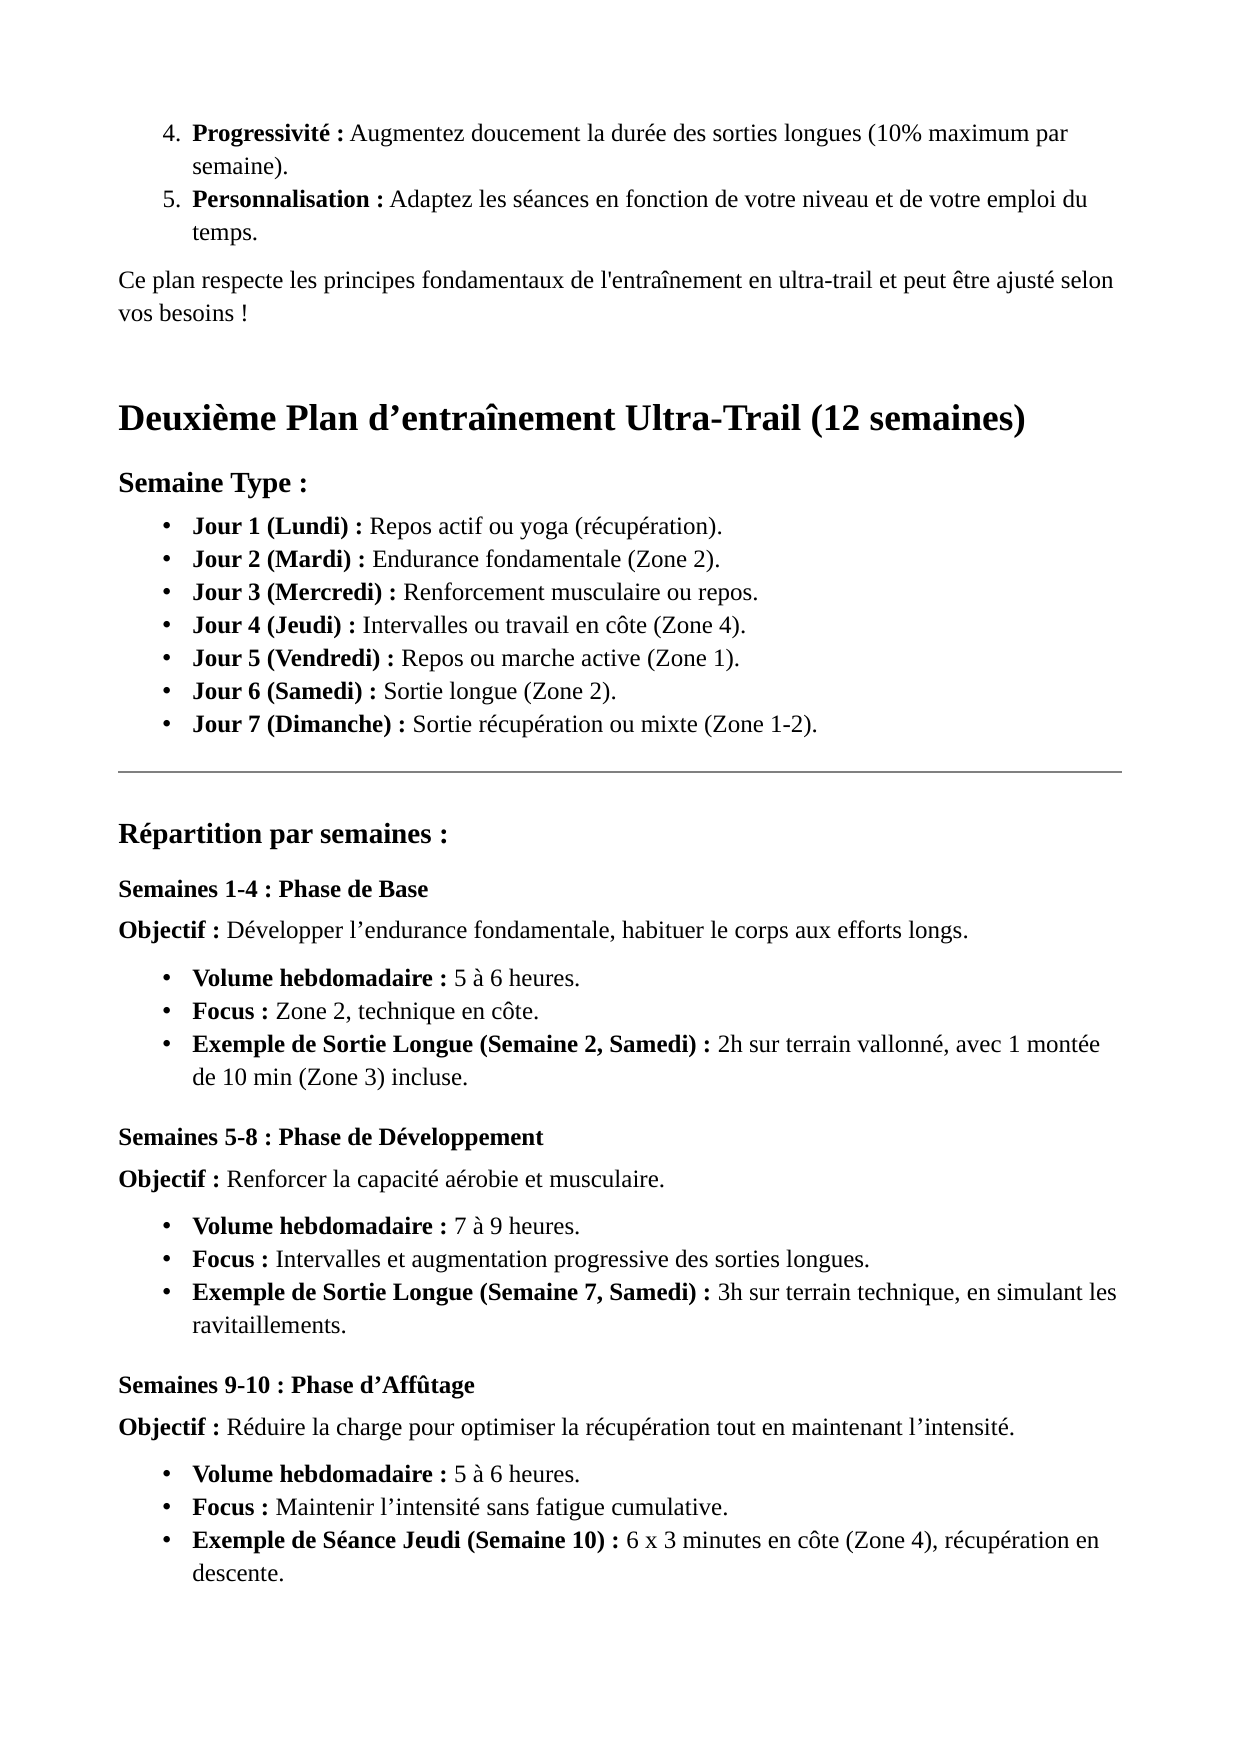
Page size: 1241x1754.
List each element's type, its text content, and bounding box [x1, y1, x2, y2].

list Focus : Maintenir l’intensité sans fatigue cumulative. [162, 1492, 1122, 1521]
list Jour 7 (Dimanche) : Sortie récupération ou mixte (Zone 1-2). [162, 709, 1122, 738]
subtitle Semaines 1-4 : Phase de Base [118, 874, 1122, 903]
list Volume hebdomadaire : 5 à 6 heures. [162, 1459, 1122, 1488]
list Jour 2 (Mardi) : Endurance fondamentale (Zone 2). [162, 544, 1122, 573]
list Focus : Intervalles et augmentation progressive des sorties longues. [162, 1244, 1122, 1273]
list Jour 5 (Vendredi) : Repos ou marche active (Zone 1). [162, 643, 1122, 672]
text Objectif : Réduire la charge pour optimiser la récupération tout en maintenant l’intensité. [118, 1412, 1122, 1440]
list Volume hebdomadaire : 5 à 6 heures. [162, 963, 1122, 992]
list Exemple de Sortie Longue (Semaine 7, Samedi) : 3h sur terrain technique, en simulant les ravitaillements. [162, 1277, 1122, 1339]
list Jour 6 (Samedi) : Sortie longue (Zone 2). [162, 676, 1122, 705]
list Exemple de Séance Jeudi (Semaine 10) : 6 x 3 minutes en côte (Zone 4), récupération en descente. [162, 1525, 1122, 1587]
list Personnalisation : Adaptez les séances en fonction de votre niveau et de votre emploi du temps. [162, 184, 1122, 246]
text Objectif : Renforcer la capacité aérobie et musculaire. [118, 1164, 1122, 1192]
list Progressivité : Augmentez doucement la durée des sorties longues (10% maximum par semaine). [162, 118, 1122, 180]
list Focus : Zone 2, technique en côte. [162, 996, 1122, 1025]
list Volume hebdomadaire : 7 à 9 heures. [162, 1211, 1122, 1240]
list Jour 1 (Lundi) : Repos actif ou yoga (récupération). [162, 511, 1122, 540]
text Objectif : Développer l’endurance fondamentale, habituer le corps aux efforts longs. [118, 916, 1122, 944]
list Jour 4 (Jeudi) : Intervalles ou travail en côte (Zone 4). [162, 610, 1122, 639]
subtitle Semaines 9-10 : Phase d’Affûtage [118, 1370, 1122, 1399]
text Ce plan respecte les principes fondamentaux de l'entraînement en ultra-trail et peut être ajusté selon vos besoins ! [118, 265, 1122, 327]
subtitle Deuxième Plan d’entraînement Ultra-Trail (12 semaines) [118, 395, 1122, 438]
subtitle Répartition par semaines : [118, 816, 1122, 849]
list Exemple de Sortie Longue (Semaine 2, Samedi) : 2h sur terrain vallonné, avec 1 montée de 10 min (Zone 3) incluse. [162, 1029, 1122, 1091]
subtitle Semaine Type : [118, 465, 1122, 499]
subtitle Semaines 5-8 : Phase de Développement [118, 1122, 1122, 1151]
list Jour 3 (Mercredi) : Renforcement musculaire ou repos. [162, 577, 1122, 606]
